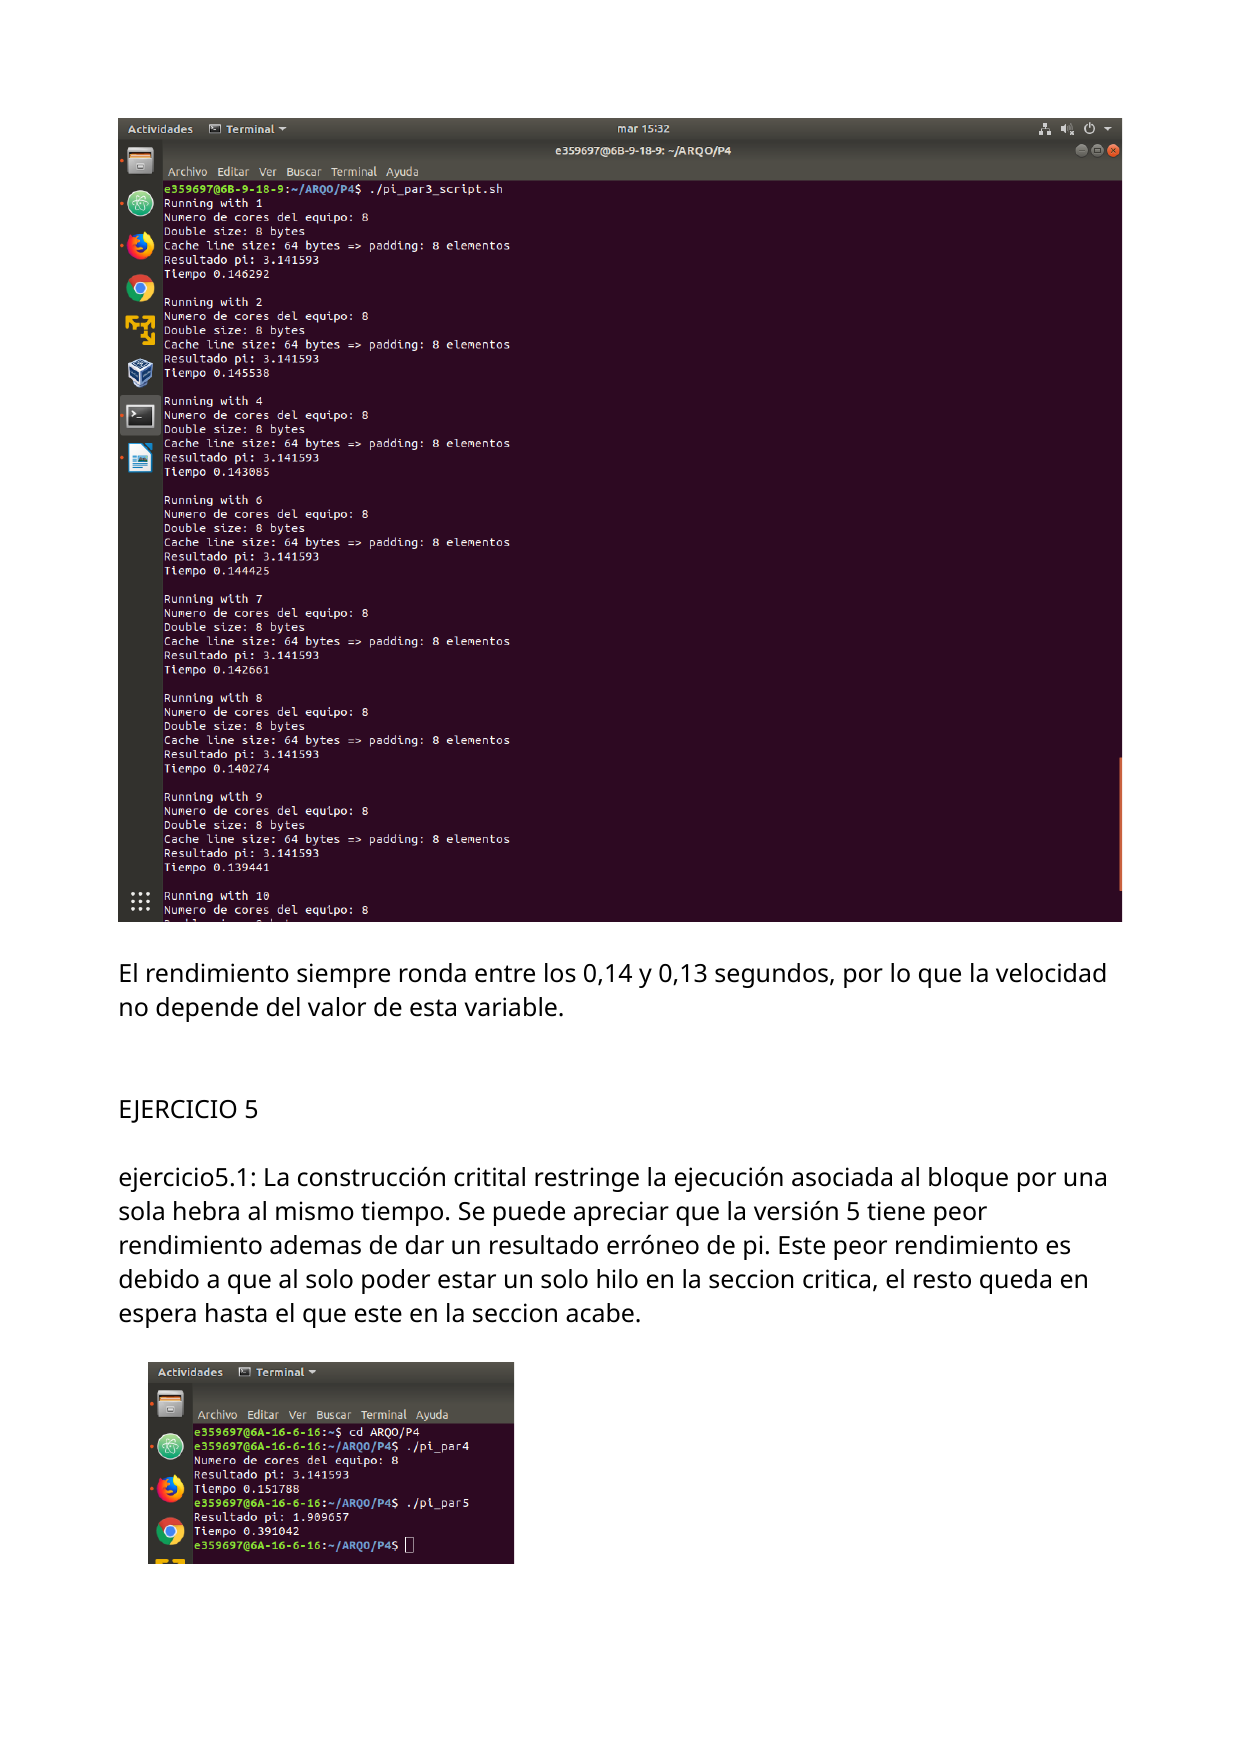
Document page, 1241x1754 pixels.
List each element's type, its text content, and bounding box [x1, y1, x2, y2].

text El rendimiento siempre ronda entre los 0,14 y 0,13 segundos, por lo que la velocidad no depende del valor de esta variable. [118, 955, 1122, 1023]
text EJERCICIO 5 [118, 1092, 1122, 1126]
picture [118, 118, 1123, 922]
text ejercicio5.1: La construcción critital restringe la ejecución asociada al bloque por una sola hebra al mismo tiempo. Se puede apreciar que la versión 5 tiene peor rendimiento ademas de dar un resultado erróneo de pi. Este peor rendimiento es debido a que al solo poder estar un solo hilo en la seccion critica, el resto queda en espera hasta el que este en la seccion acabe. [118, 1160, 1122, 1330]
